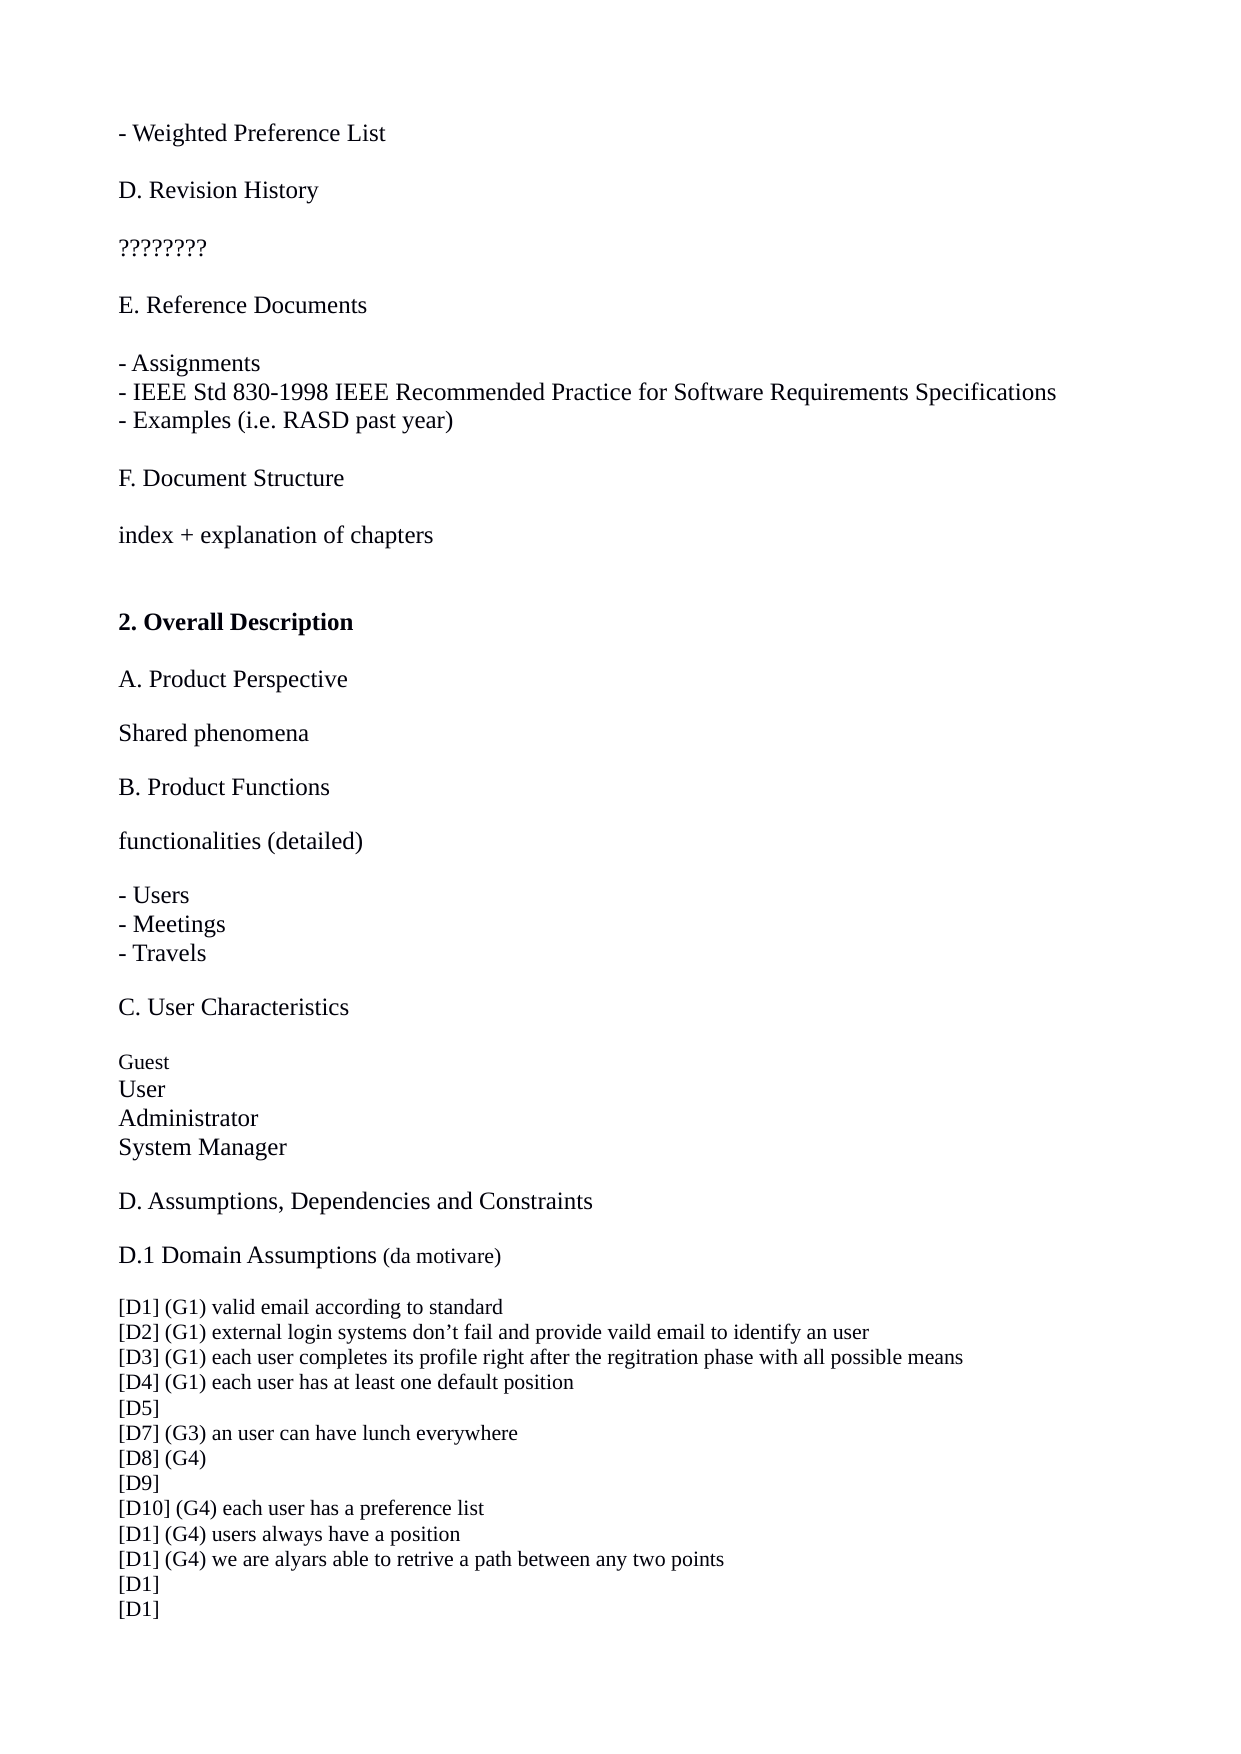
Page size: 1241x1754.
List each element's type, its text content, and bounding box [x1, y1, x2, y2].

text E. Reference Documents [118, 291, 1122, 319]
text [D4] (G1) each user has at least one default position [118, 1369, 1122, 1394]
text A. Product Perspective [118, 664, 1122, 693]
text [D1] (G1) valid email according to standard [118, 1294, 1122, 1319]
text [D2] (G1) external login systems don’t fail and provide vaild email to identify an user [118, 1319, 1122, 1344]
text [D1] (G4) users always have a position [118, 1521, 1122, 1546]
text [D1] (G4) we are alyars able to retrive a path between any two points [118, 1546, 1122, 1571]
text [D9] [118, 1470, 1122, 1495]
text C. User Characteristics [118, 992, 1122, 1020]
text [D1] [118, 1596, 1122, 1621]
text [D10] (G4) each user has a preference list [118, 1495, 1122, 1521]
text - Travels [118, 938, 1122, 966]
text ???????? [118, 233, 1122, 262]
text [D5] [118, 1394, 1122, 1420]
text D. Revision History [118, 176, 1122, 204]
text - Users [118, 880, 1122, 909]
text B. Product Functions [118, 772, 1122, 801]
text functionalities (detailed) [118, 826, 1122, 855]
text - Assignments [118, 348, 1122, 377]
text Administrator [118, 1103, 1122, 1132]
text System Manager [118, 1132, 1122, 1161]
text F. Document Structure [118, 463, 1122, 492]
text User [118, 1074, 1122, 1103]
text index + explanation of chapters [118, 521, 1122, 549]
text - Examples (i.e. RASD past year) [118, 406, 1122, 434]
text [D7] (G3) an user can have lunch everywhere [118, 1420, 1122, 1445]
text [D1] [118, 1571, 1122, 1596]
text - Meetings [118, 909, 1122, 938]
text Guest [118, 1049, 1122, 1074]
text D.1 Domain Assumptions (da motivare) [118, 1240, 1122, 1268]
text - Weighted Preference List [118, 118, 1122, 147]
text [D8] (G4) [118, 1445, 1122, 1470]
text [D3] (G1) each user completes its profile right after the regitration phase with all possible means [118, 1344, 1122, 1369]
text D. Assumptions, Dependencies and Constraints [118, 1186, 1122, 1214]
text 2. Overall Description [118, 607, 1122, 636]
text Shared phenomena [118, 718, 1122, 747]
text - IEEE Std 830-1998 IEEE Recommended Practice for Software Requirements Specifications [118, 377, 1122, 406]
